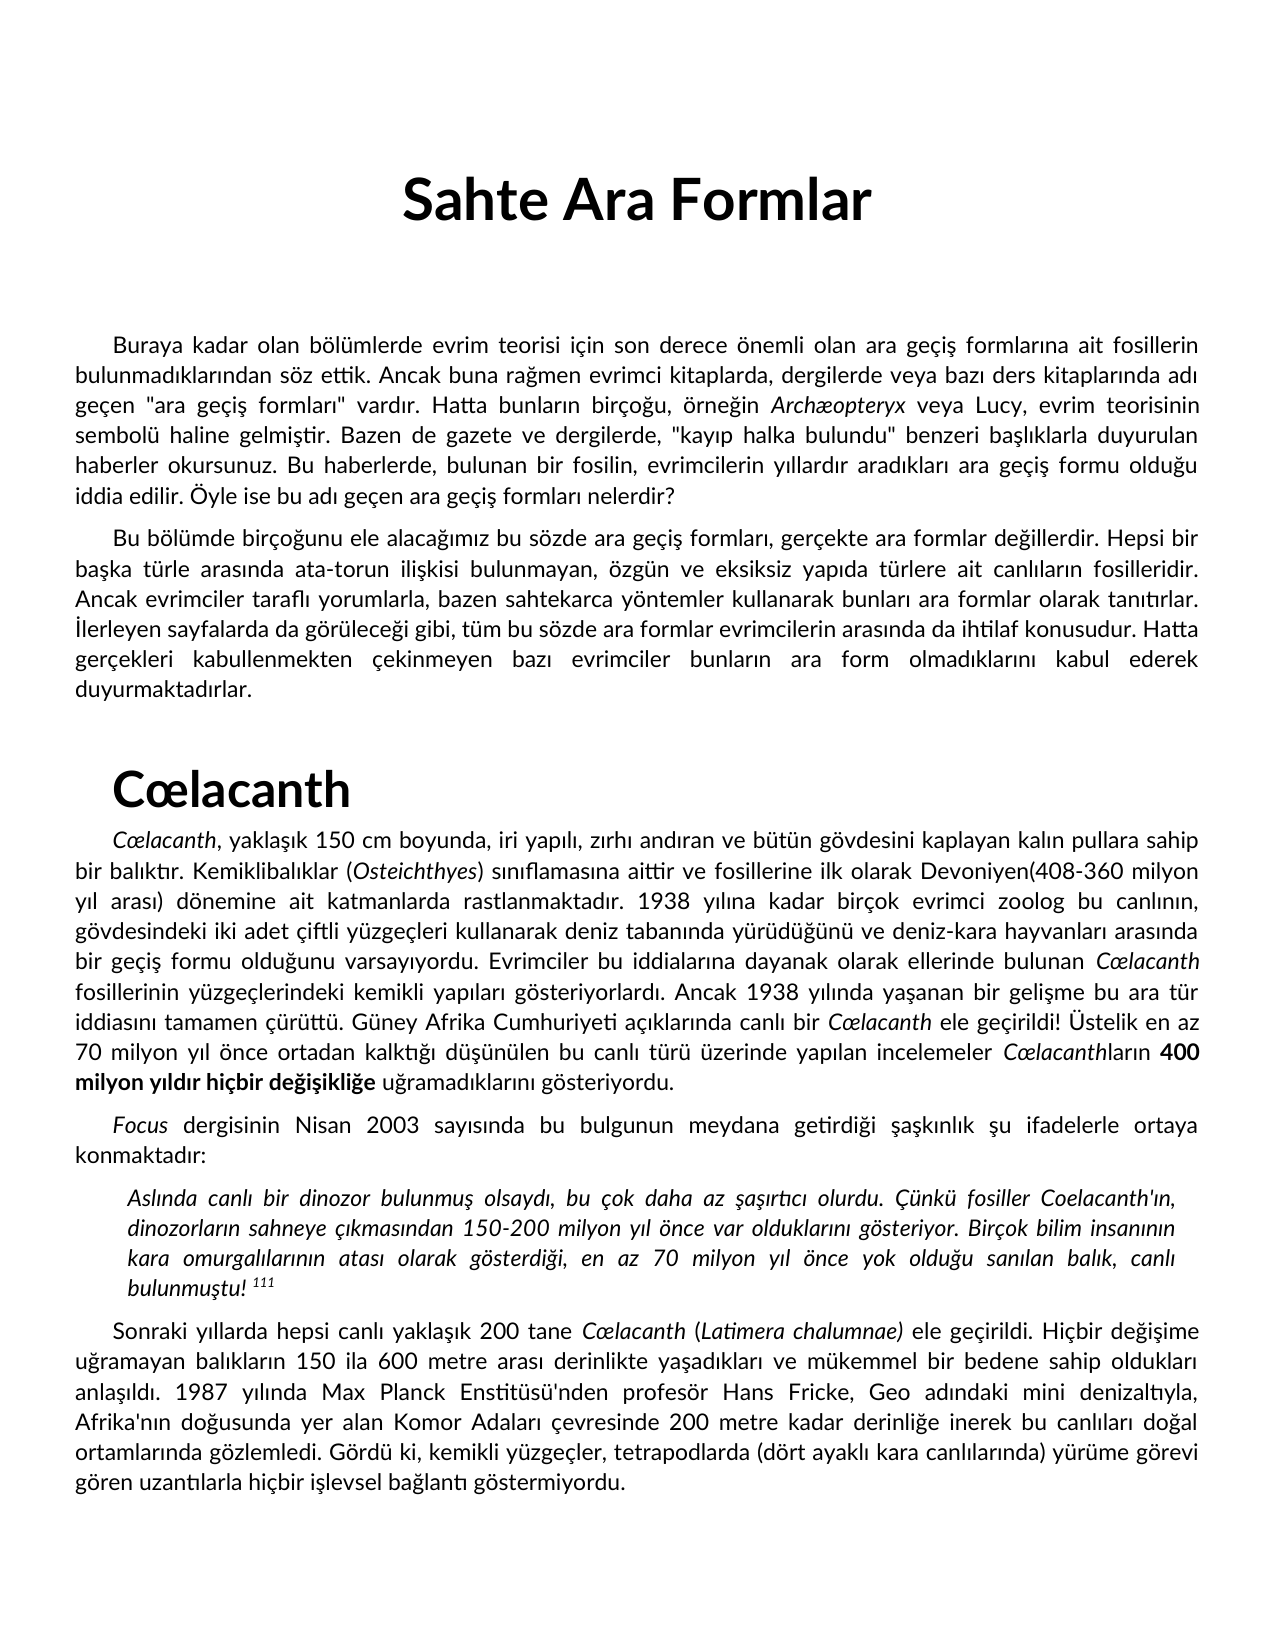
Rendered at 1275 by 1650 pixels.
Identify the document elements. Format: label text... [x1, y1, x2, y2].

text Cœlacanth, yaklaşık 150 cm boyunda, iri yapılı, zırhı andıran ve bütün gövdesini kaplayan kalın pullara sahip bir balıktır. Kemiklibalıklar (Osteichthyes) sınıflamasına aittir ve fosillerine ilk olarak Devoniyen(408-360 milyon yıl arası) dönemine ait katmanlarda rastlanmaktadır. 1938 yılına kadar birçok evrimci zoolog bu canlının, gövdesindeki iki adet çiftli yüzgeçleri kullanarak deniz tabanında yürüdüğünü ve deniz-kara hayvanları arasında bir geçiş formu olduğunu varsayıyordu. Evrimciler bu iddialarına dayanak olarak ellerinde bulunan Cœlacanth fosillerinin yüzgeçlerindeki kemikli yapıları gösteriyorlardı. Ancak 1938 yılında yaşanan bir gelişme bu ara tür iddiasını tamamen çürüttü. Güney Afrika Cumhuriyeti açıklarında canlı bir Cœlacanth ele geçirildi! Üstelik en az 70 milyon yıl önce ortadan kalktığı düşünülen bu canlı türü üzerinde yapılan incelemeler Cœlacanthların 400 milyon yıldır hiçbir değişikliğe uğramadıklarını gösteriyordu. [75, 826, 1200, 1095]
text Aslında canlı bir dinozor bulunmuş olsaydı, bu çok daha az şaşırtıcı olurdu. Çünkü fosiller Coelacanth'ın, dinozorların sahneye çıkmasından 150-200 milyon yıl önce var olduklarını gösteriyor. Birçok bilim insanının kara omurgalılarının atası olarak gösterdiği, en az 70 milyon yıl önce yok olduğu sanılan balık, canlı bulunmuştu! 111 [127, 1183, 1177, 1302]
text Bu bölümde birçoğunu ele alacağımız bu sözde ara geçiş formları, gerçekte ara formlar değillerdir. Hepsi bir başka türle arasında ata-torun ilişkisi bulunmayan, özgün ve eksiksiz yapıda türlere ait canlıların fosilleridir. Ancak evrimciler taraflı yorumlarla, bazen sahtekarca yöntemler kullanarak bunları ara formlar olarak tanıtırlar. İlerleyen sayfalarda da görüleceği gibi, tüm bu sözde ara formlar evrimcilerin arasında da ihtilaf konusudur. Hatta gerçekleri kabullenmekten çekinmeyen bazı evrimciler bunların ara form olmadıklarını kabul ederek duyurmaktadırlar. [75, 524, 1200, 703]
subtitle Cœlacanth [112, 758, 1200, 818]
subtitle Sahte Ara Formlar [75, 162, 1200, 232]
text Buraya kadar olan bölümlerde evrim teorisi için son derece önemli olan ara geçiş formlarına ait fosillerin bulunmadıklarından söz ettik. Ancak buna rağmen evrimci kitaplarda, dergilerde veya bazı ders kitaplarında adı geçen "ara geçiş formları" vardır. Hatta bunların birçoğu, örneğin Archæopteryx veya Lucy, evrim teorisinin sembolü haline gelmiştir. Bazen de gazete ve dergilerde, "kayıp halka bulundu" benzeri başlıklarla duyurulan haberler okursunuz. Bu haberlerde, bulunan bir fosilin, evrimcilerin yıllardır aradıkları ara geçiş formu olduğu iddia edilir. Öyle ise bu adı geçen ara geçiş formları nelerdir? [75, 330, 1200, 509]
text Focus dergisinin Nisan 2003 sayısında bu bulgunun meydana getirdiği şaşkınlık şu ifadelerle ortaya konmaktadır: [75, 1111, 1200, 1168]
text Sonraki yıllarda hepsi canlı yaklaşık 200 tane Cœlacanth (Latimera chalumnae) ele geçirildi. Hiçbir değişime uğramayan balıkların 150 ila 600 metre arası derinlikte yaşadıkları ve mükemmel bir bedene sahip oldukları anlaşıldı. 1987 yılında Max Planck Enstitüsü'nden profesör Hans Fricke, Geo adındaki mini denizaltıyla, Afrika'nın doğusunda yer alan Komor Adaları çevresinde 200 metre kadar derinliğe inerek bu canlıları doğal ortamlarında gözlemledi. Gördü ki, kemikli yüzgeçler, tetrapodlarda (dört ayaklı kara canlılarında) yürüme görevi gören uzantılarla hiçbir işlevsel bağlantı göstermiyordu. [75, 1317, 1200, 1495]
